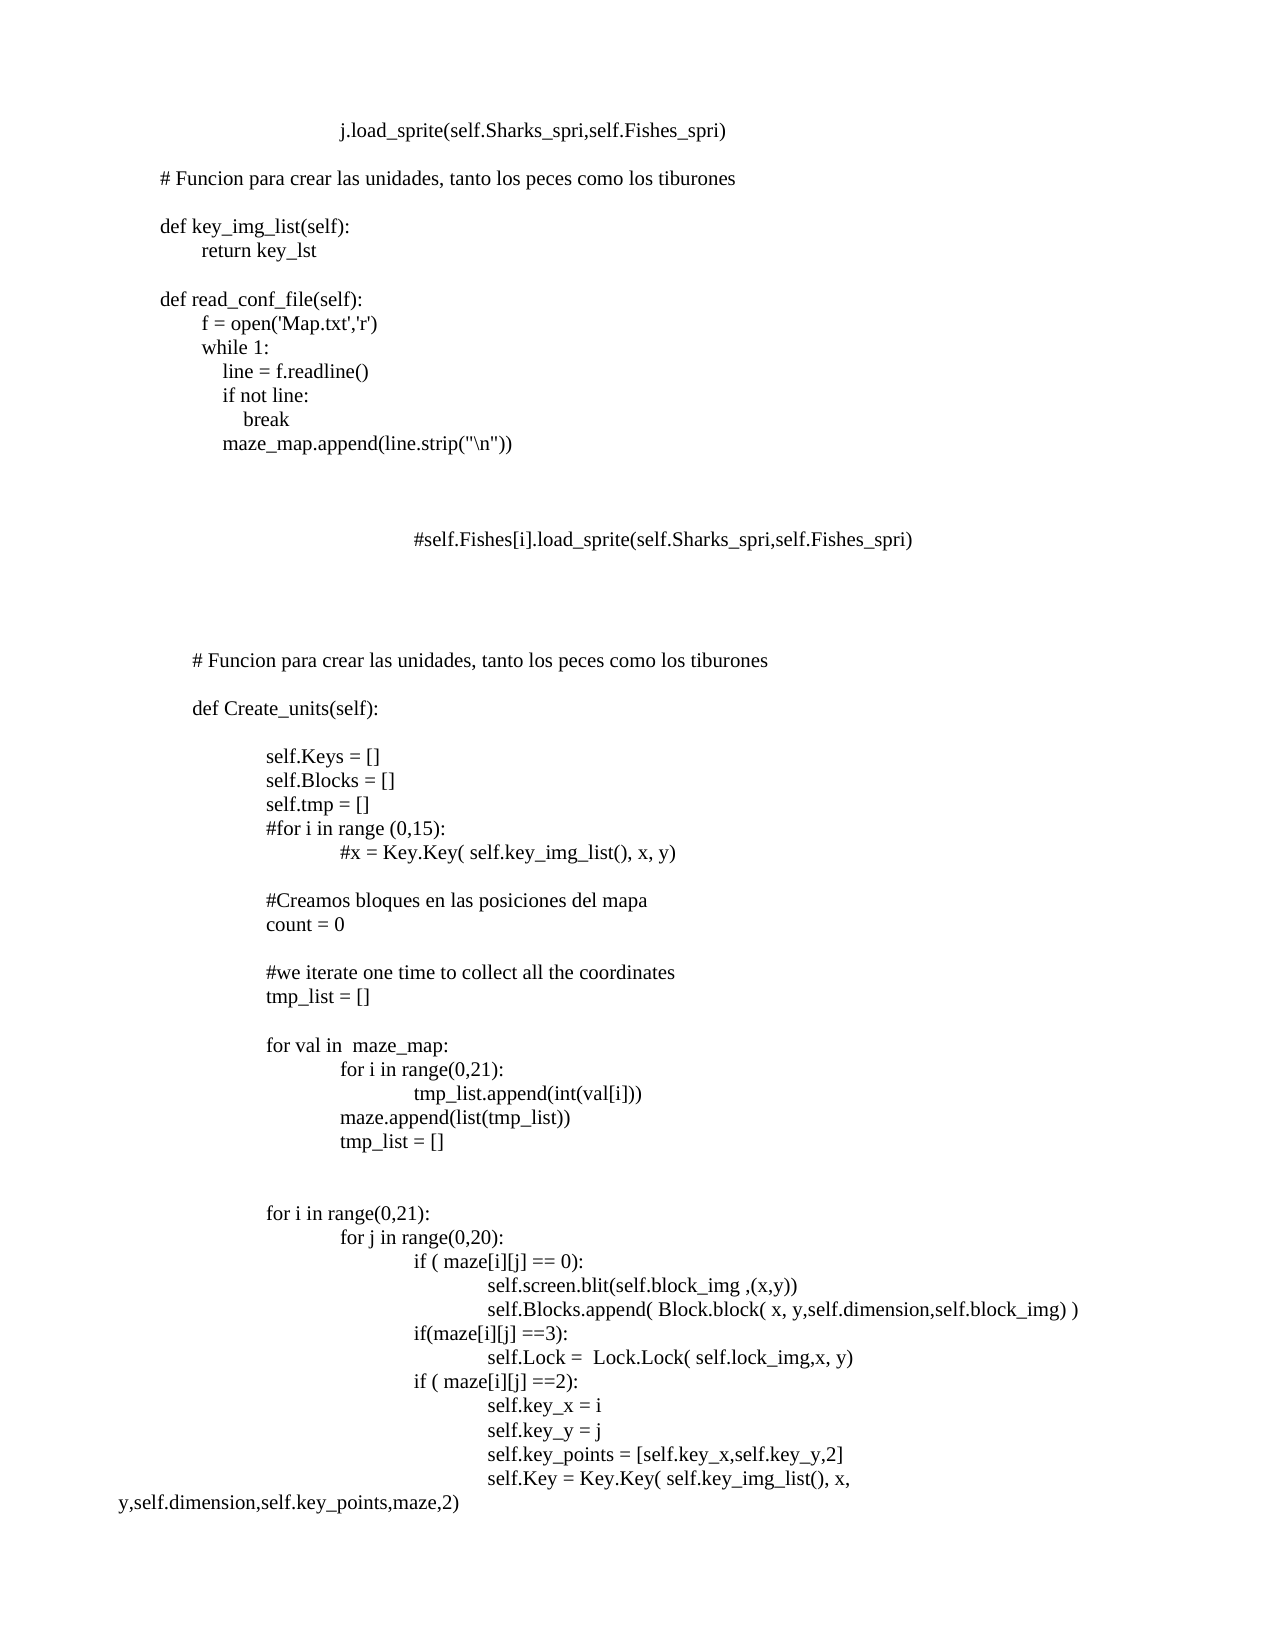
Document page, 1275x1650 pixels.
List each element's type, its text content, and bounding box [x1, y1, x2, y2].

text tmp_list = [] [118, 1129, 1157, 1153]
text if(maze[i][j] ==3): [118, 1321, 1157, 1345]
text def Create_units(self): [118, 696, 1157, 720]
text #for i in range (0,15): [118, 816, 1157, 840]
text self.Blocks.append( Block.block( x, y,self.dimension,self.block_img) ) [118, 1297, 1157, 1321]
text if ( maze[i][j] == 0): [118, 1249, 1157, 1273]
text self.screen.blit(self.block_img ,(x,y)) [118, 1273, 1157, 1297]
text j.load_sprite(self.Sharks_spri,self.Fishes_spri) [118, 118, 1157, 142]
text self.key_y = j [118, 1417, 1157, 1442]
text def read_conf_file(self): [118, 287, 1157, 311]
text self.Key = Key.Key( self.key_img_list(), x, y,self.dimension,self.key_points,maze,2) [118, 1466, 1157, 1514]
text maze.append(list(tmp_list)) [118, 1105, 1157, 1129]
text def key_img_list(self): [118, 214, 1157, 238]
text line = f.readline() [118, 359, 1157, 383]
text self.key_x = i [118, 1393, 1157, 1417]
text return key_lst [118, 238, 1157, 262]
text f = open('Map.txt','r') [118, 311, 1157, 335]
text for j in range(0,20): [118, 1225, 1157, 1249]
text if ( maze[i][j] ==2): [118, 1369, 1157, 1393]
text while 1: [118, 335, 1157, 359]
text #x = Key.Key( self.key_img_list(), x, y) [118, 840, 1157, 864]
text for i in range(0,21): [118, 1201, 1157, 1225]
text tmp_list.append(int(val[i])) [118, 1081, 1157, 1105]
text if not line: [118, 383, 1157, 407]
text self.Blocks = [] [118, 768, 1157, 792]
text self.Keys = [] [118, 744, 1157, 768]
text self.Lock = Lock.Lock( self.lock_img,x, y) [118, 1345, 1157, 1369]
text self.key_points = [self.key_x,self.key_y,2] [118, 1442, 1157, 1466]
text for val in maze_map: [118, 1032, 1157, 1057]
text count = 0 [118, 912, 1157, 936]
text for i in range(0,21): [118, 1057, 1157, 1081]
text tmp_list = [] [118, 984, 1157, 1008]
text #self.Fishes[i].load_sprite(self.Sharks_spri,self.Fishes_spri) [118, 527, 1157, 551]
text self.tmp = [] [118, 792, 1157, 816]
text #we iterate one time to collect all the coordinates [118, 960, 1157, 984]
text break [118, 407, 1157, 431]
text # Funcion para crear las unidades, tanto los peces como los tiburones [118, 647, 1157, 672]
text # Funcion para crear las unidades, tanto los peces como los tiburones [118, 166, 1157, 190]
text maze_map.append(line.strip("\n")) [118, 431, 1157, 455]
text #Creamos bloques en las posiciones del mapa [118, 888, 1157, 912]
